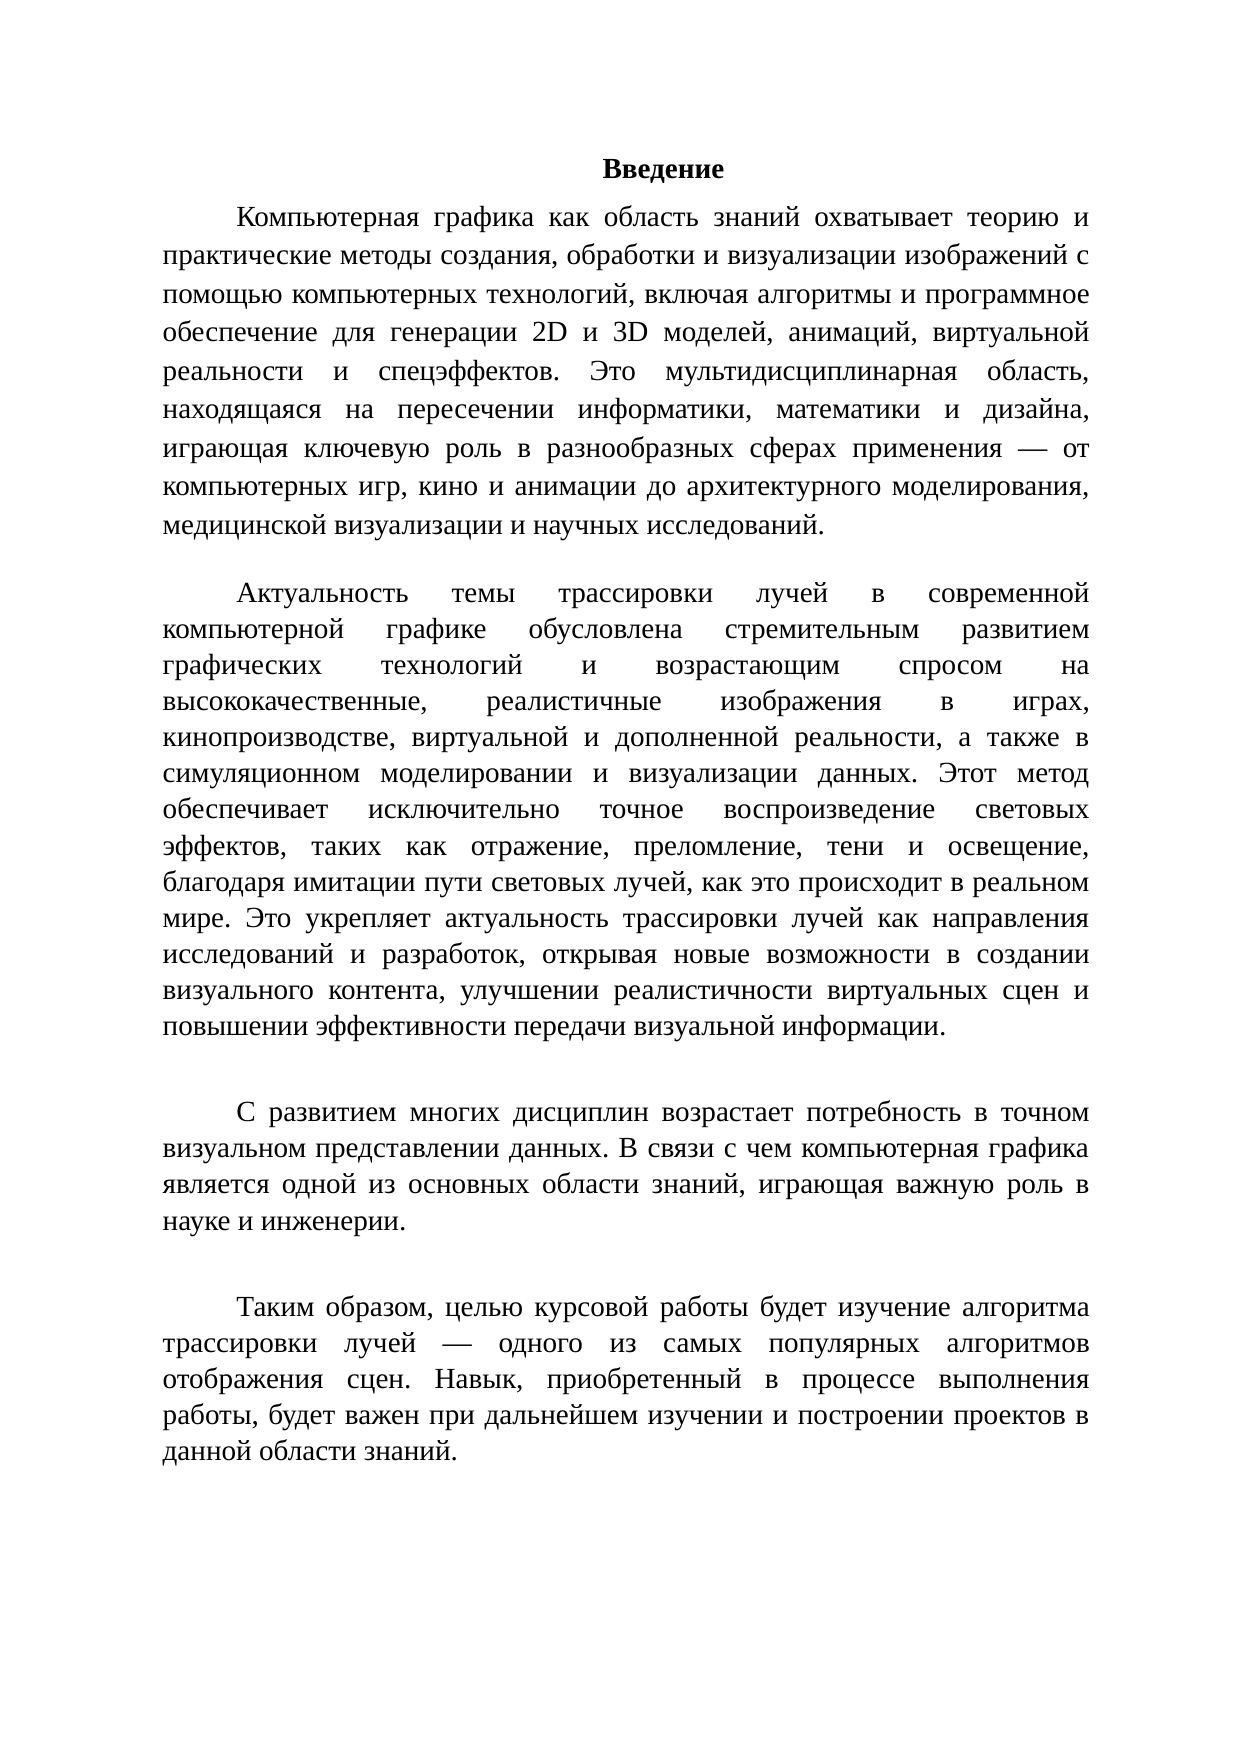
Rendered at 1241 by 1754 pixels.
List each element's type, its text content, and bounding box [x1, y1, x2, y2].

text С развитием многих дисциплин возрастает потребность в точном визуальном представлении данных. В связи с чем компьютерная графика является одной из основных области знаний, играющая важную роль в науке и инженерии. [162, 1094, 1090, 1236]
text Таким образом, целью курсовой работы будет изучение алгоритма трассировки лучей — одного из самых популярных алгоритмов отображения сцен. Навык, приобретенный в процессе выполнения работы, будет важен при дальнейшем изучении и построении проектов в данной области знаний. [162, 1289, 1090, 1467]
text Актуальность темы трассировки лучей в современной компьютерной графике обусловлена стремительным развитием графических технологий и возрастающим спросом на высококачественные, реалистичные изображения в играх, кинопроизводстве, виртуальной и дополненной реальности, а также в симуляционном моделировании и визуализации данных. Этот метод обеспечивает исключительно точное воспроизведение световых эффектов, таких как отражение, преломление, тени и освещение, благодаря имитации пути световых лучей, как это происходит в реальном мире. Это укрепляет актуальность трассировки лучей как направления исследований и разработок, открывая новые возможности в создании визуального контента, улучшении реалистичности виртуальных сцен и повышении эффективности передачи визуальной информации. [162, 575, 1090, 1042]
text Компьютерная графика как область знаний охватывает теорию и практические методы создания, обработки и визуализации изображений с помощью компьютерных технологий, включая алгоритмы и программное обеспечение для генерации 2D и 3D моделей, анимаций, виртуальной реальности и спецэффектов. Это мультидисциплинарная область, находящаяся на пересечении информатики, математики и дизайна, играющая ключевую роль в разнообразных сферах применения — от компьютерных игр, кино и анимации до архитектурного моделирования, медицинской визуализации и научных исследований. [162, 199, 1090, 541]
subtitle Введение [162, 143, 1090, 186]
